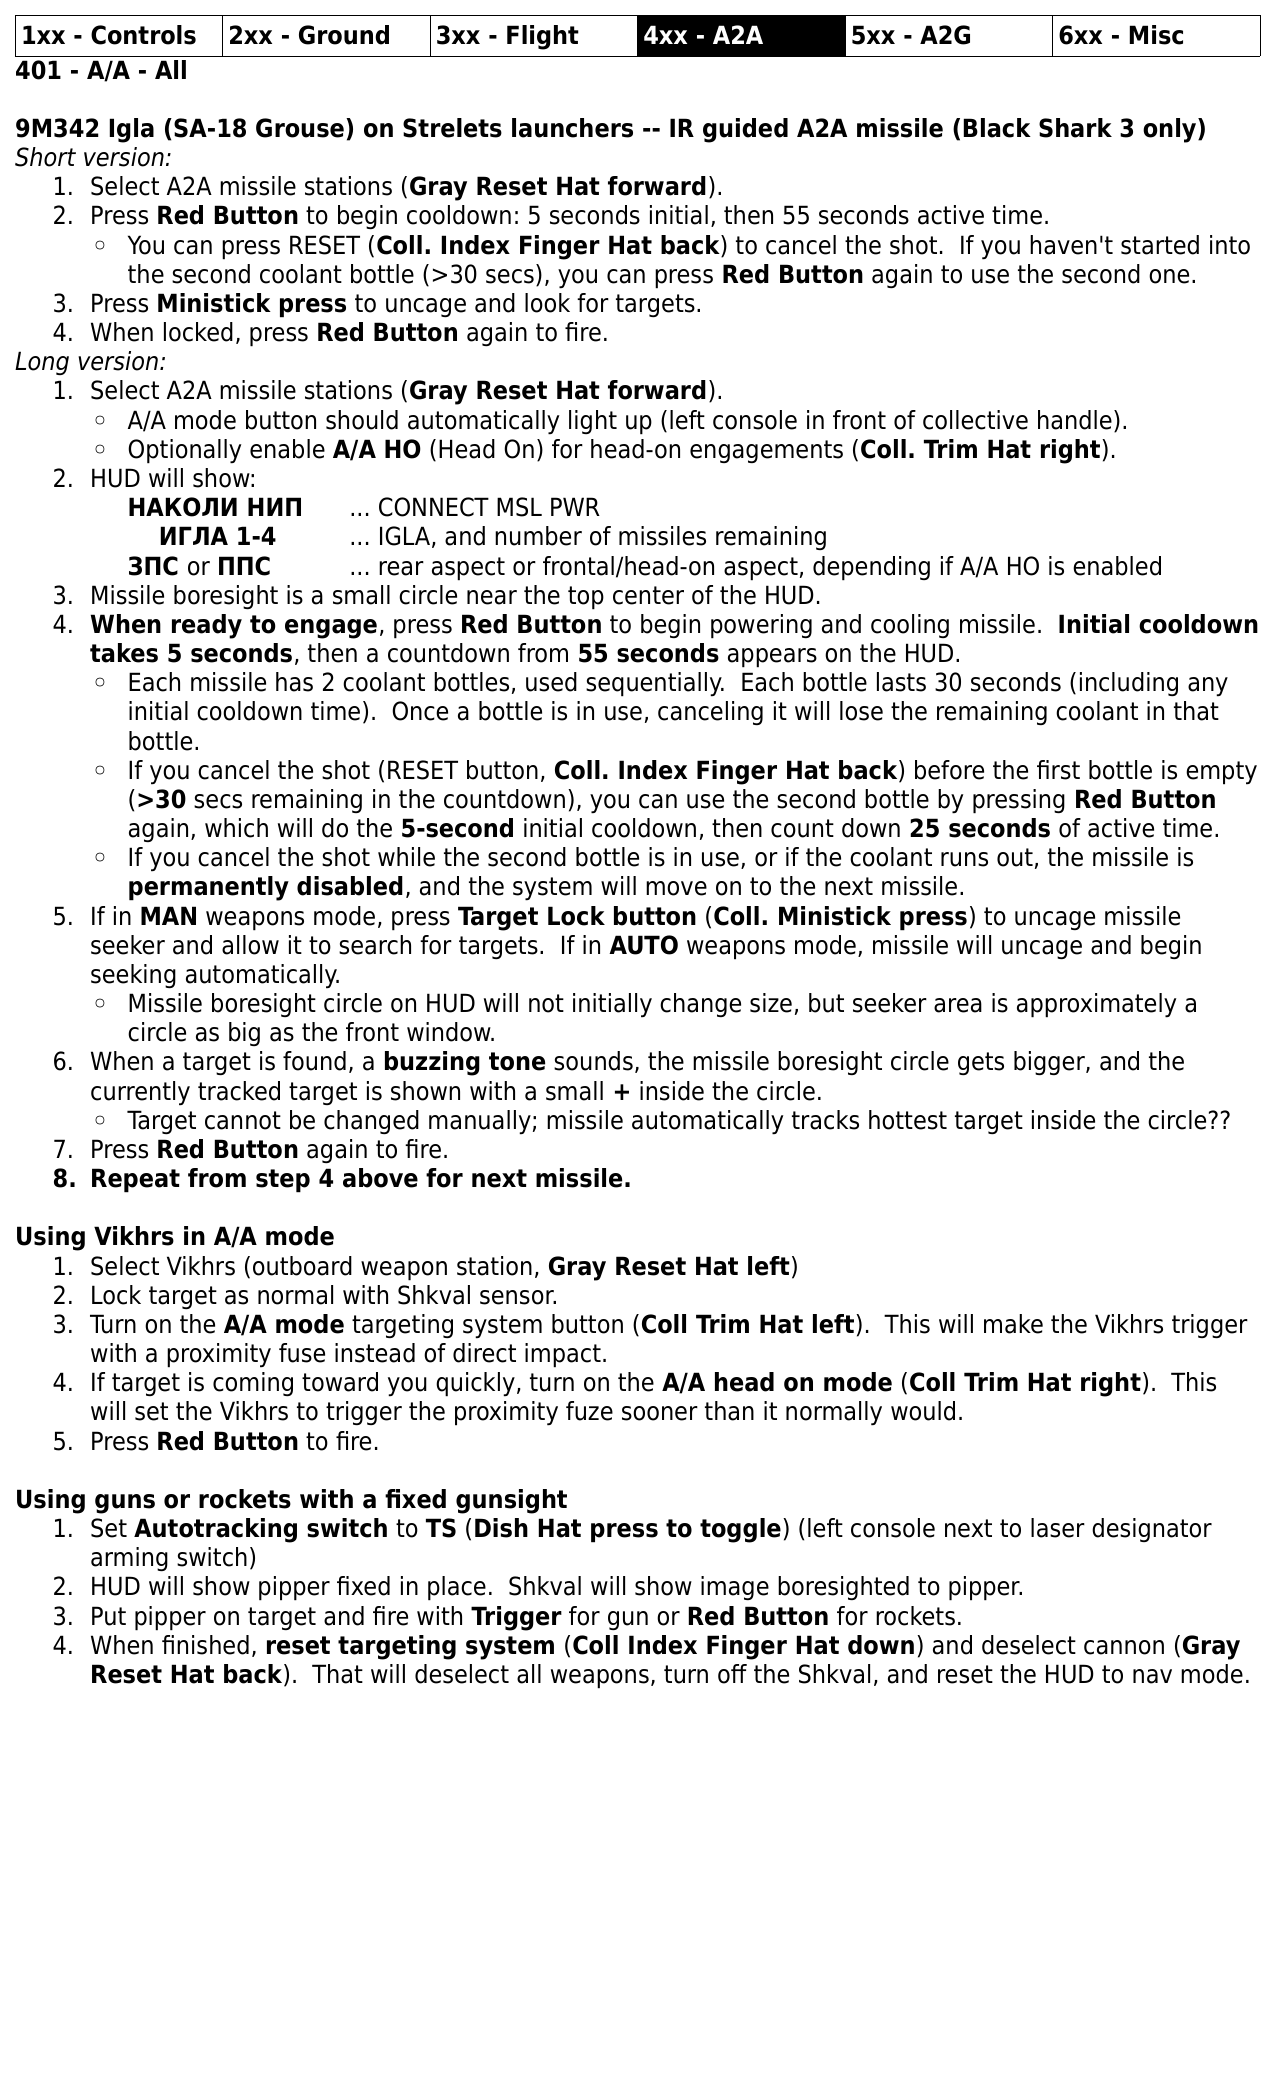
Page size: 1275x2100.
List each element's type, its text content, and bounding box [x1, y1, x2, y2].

table_header 5xx - A2G [846, 16, 1052, 56]
list Select A2A missile stations (Gray Reset Hat forward). [52, 377, 1260, 406]
list Missile boresight circle on HUD will not initially change size, but seeker area is approximately a circle as big as the front window. [90, 989, 1260, 1047]
text 401 - A/A - All [15, 57, 1260, 85]
list Repeat from step 4 above for next missile. [52, 1164, 1260, 1193]
list If you cancel the shot while the second bottle is in use, or if the coolant runs out, the missile is permanently disabled, and the system will move on to the next missile. [90, 843, 1260, 902]
list Put pipper on target and fire with Trigger for gun or Red Button for rockets. [52, 1602, 1260, 1631]
list If you cancel the shot (RESET button, Coll. Index Finger Hat back) before the first bottle is empty (>30 secs remaining in the countdown), you can use the second bottle by pressing Red Button again, which will do the 5-second initial cooldown, then count down 25 seconds of active time. [90, 756, 1260, 843]
list Each missile has 2 coolant bottles, used sequentially. Each bottle lasts 30 seconds (including any initial cooldown time). Once a bottle is in use, canceling it will lose the remaining coolant in that bottle. [90, 668, 1260, 756]
list Select A2A missile stations (Gray Reset Hat forward). [52, 172, 1260, 202]
text Short version: [15, 143, 1260, 172]
list Target cannot be changed manually; missile automatically tracks hottest target inside the circle?? [90, 1106, 1260, 1135]
list When ready to engage, press Red Button to begin powering and cooling missile. Initial cooldown takes 5 seconds, then a countdown from 55 seconds appears on the HUD. [52, 610, 1260, 668]
list HUD will show: [52, 464, 1260, 493]
list Select Vikhrs (outboard weapon station, Gray Reset Hat left) [52, 1252, 1260, 1281]
list Missile boresight is a small circle near the top center of the HUD. [52, 581, 1260, 610]
table_header 3xx - Flight [431, 16, 637, 56]
list ИГЛА 1-4 ... IGLA, and number of missiles remaining [90, 522, 1260, 552]
list Press Ministick press to uncage and look for targets. [52, 289, 1260, 318]
table_header 4xx - A2A [638, 16, 845, 56]
text 9M342 Igla (SA-18 Grouse) on Strelets launchers -- IR guided A2A missile (Black Shark 3 only) [15, 114, 1260, 143]
list If target is coming toward you quickly, turn on the A/A head on mode (Coll Trim Hat right). This will set the Vikhrs to trigger the proximity fuze sooner than it normally would. [52, 1368, 1260, 1427]
list Optionally enable A/A HO (Head On) for head-on engagements (Coll. Trim Hat right). [90, 435, 1260, 464]
list Press Red Button to begin cooldown: 5 seconds initial, then 55 seconds active time. [52, 202, 1260, 231]
list НАКОЛИ НИП ... CONNECT MSL PWR [90, 493, 1260, 522]
table_header 2xx - Ground [223, 16, 430, 56]
list Press Red Button to fire. [52, 1427, 1260, 1456]
list You can press RESET (Coll. Index Finger Hat back) to cancel the shot. If you haven't started into the second coolant bottle (>30 secs), you can press Red Button again to use the second one. [90, 231, 1260, 289]
list ЗПС or ППС ... rear aspect or frontal/head-on aspect, depending if A/A HO is enabled [90, 552, 1260, 581]
list When a target is found, a buzzing tone sounds, the missile boresight circle gets bigger, and the currently tracked target is shown with a small + inside the circle. [52, 1047, 1260, 1106]
list When finished, reset targeting system (Coll Index Finger Hat down) and deselect cannon (Gray Reset Hat back). That will deselect all weapons, turn off the Shkval, and reset the HUD to nav mode. [52, 1631, 1260, 1689]
table_header 1xx - Controls [16, 16, 222, 56]
list Lock target as normal with Shkval sensor. [52, 1281, 1260, 1310]
text Using guns or rockets with a fixed gunsight [15, 1485, 1260, 1514]
list A/A mode button should automatically light up (left console in front of collective handle). [90, 406, 1260, 435]
text Using Vikhrs in A/A mode [15, 1222, 1260, 1252]
list Set Autotracking switch to TS (Dish Hat press to toggle) (left console next to laser designator arming switch) [52, 1514, 1260, 1572]
text Long version: [15, 347, 1260, 377]
table_header 6xx - Misc [1053, 16, 1260, 56]
list If in MAN weapons mode, press Target Lock button (Coll. Ministick press) to uncage missile seeker and allow it to search for targets. If in AUTO weapons mode, missile will uncage and begin seeking automatically. [52, 902, 1260, 989]
list When locked, press Red Button again to fire. [52, 318, 1260, 347]
list Press Red Button again to fire. [52, 1135, 1260, 1164]
list Turn on the A/A mode targeting system button (Coll Trim Hat left). This will make the Vikhrs trigger with a proximity fuse instead of direct impact. [52, 1310, 1260, 1368]
list HUD will show pipper fixed in place. Shkval will show image boresighted to pipper. [52, 1572, 1260, 1602]
